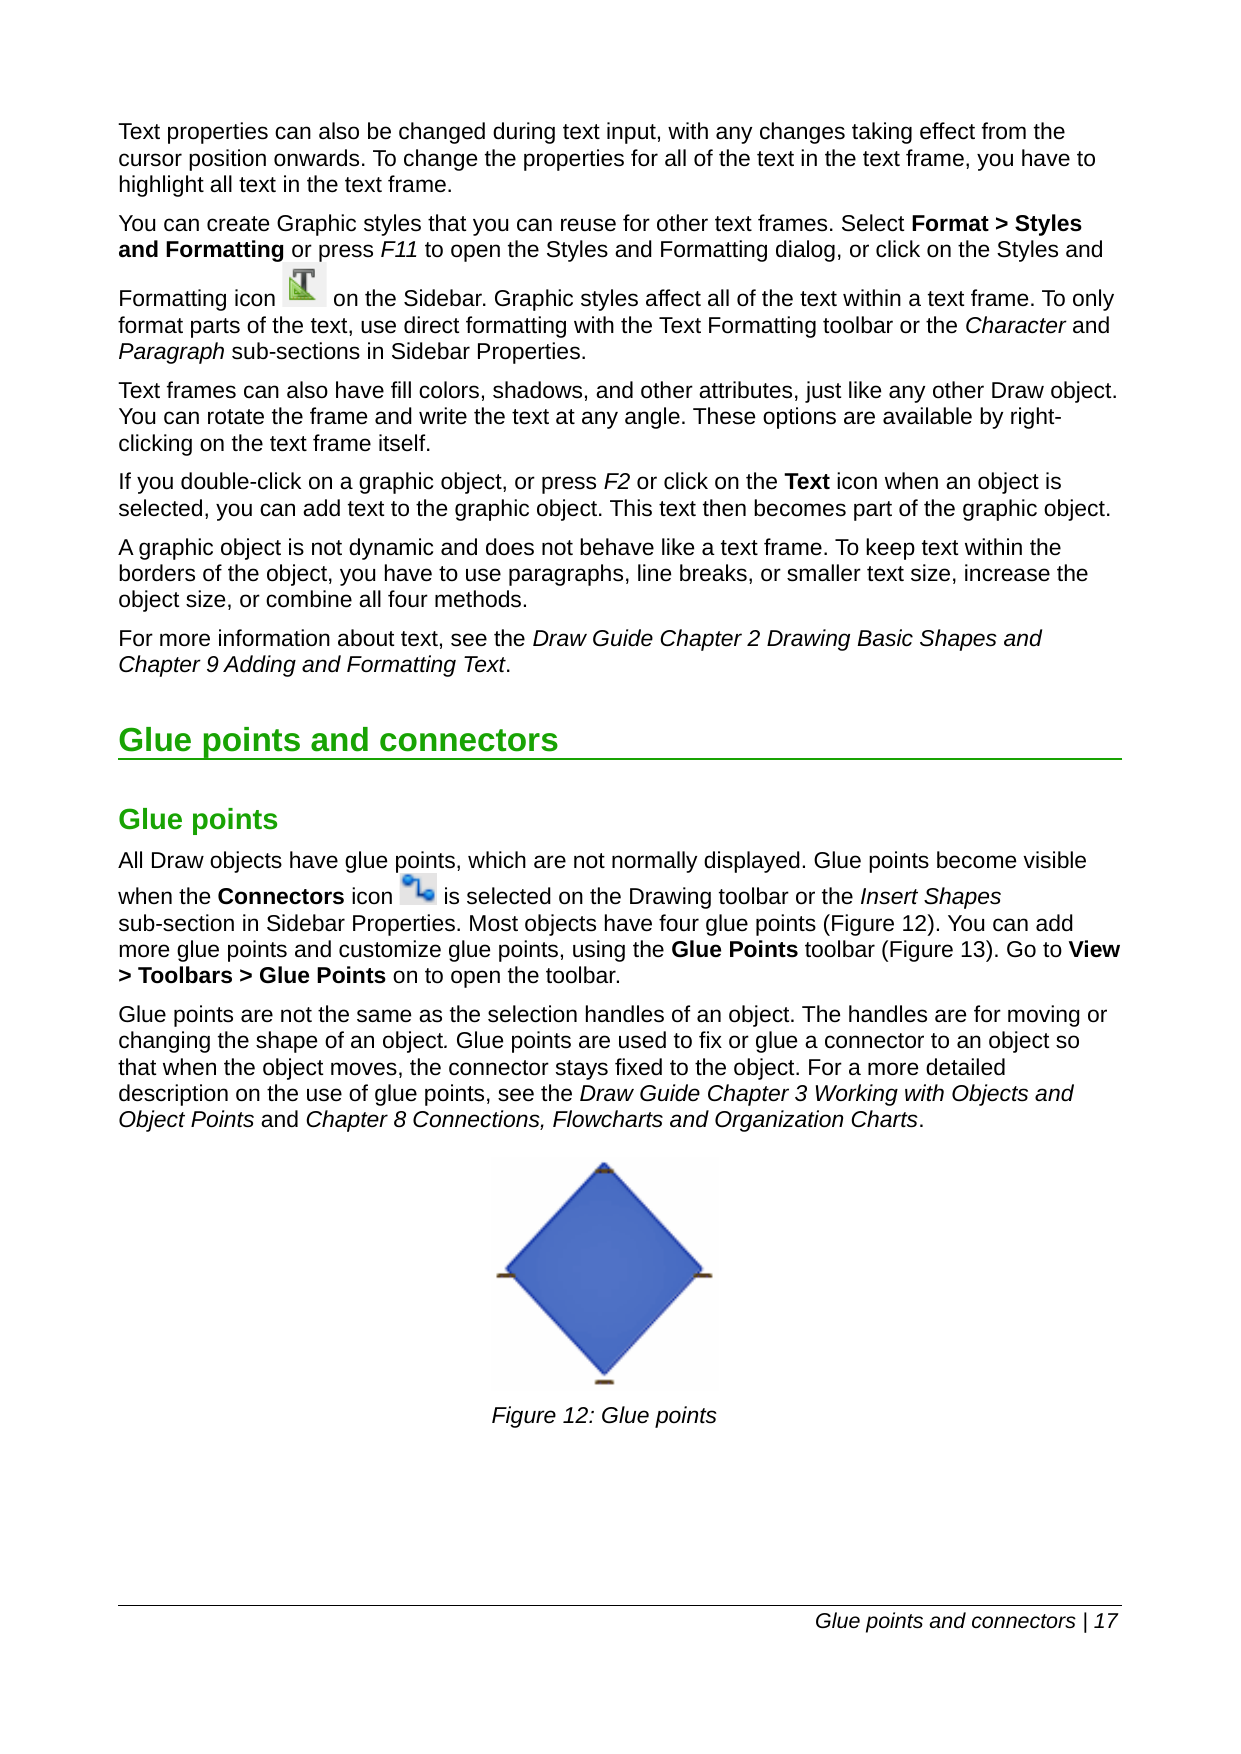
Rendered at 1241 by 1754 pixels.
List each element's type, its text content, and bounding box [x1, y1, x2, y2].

text A graphic object is not dynamic and does not behave like a text frame. To keep text within the borders of the object, you have to use paragraphs, line breaks, or smaller text size, increase the object size, or combine all four methods. [118, 533, 1122, 613]
text All Draw objects have glue points, which are not normally displayed. Glue points become visible when the Connectors icon is selected on the Drawing toolbar or the Insert Shapes sub‑section in Sidebar Properties. Most objects have four glue points (Figure 12). You can add more glue points and customize glue points, using the Glue Points toolbar (Figure 13). Go to View > Toolbars > Glue Points on to open the toolbar. [118, 847, 1122, 988]
list Text properties can also be changed during text input, with any changes taking effect from the cursor position onwards. To change the properties for all of the text in the text frame, you have to highlight all text in the text frame. [118, 118, 1122, 197]
picture [491, 1157, 719, 1391]
text If you double-click on a graphic object, or press F2 or click on the Text icon when an object is selected, you can add text to the graphic object. This text then becomes part of the graphic object. [118, 468, 1122, 521]
text Glue points are not the same as the selection handles of an object. The handles are for moving or changing the shape of an object. Glue points are used to fix or glue a connector to an object so that when the object moves, the connector stays fixed to the object. For a more detailed description on the use of glue points, see the Draw Guide Chapter 3 Working with Objects and Object Points and Chapter 8 Connections, Flowcharts and Organization Charts. [118, 1001, 1122, 1133]
subtitle Glue points and connectors [118, 720, 1122, 758]
picture [399, 873, 437, 905]
text Text frames can also have fill colors, shadows, and other attributes, just like any other Draw object. You can rotate the frame and write the text at any angle. These options are available by right-clicking on the text frame itself. [118, 377, 1122, 456]
text You can create Graphic styles that you can reuse for other text frames. Select Format > Styles and Formatting or press F11 to open the Styles and Formatting dialog, or click on the Styles and Formatting icon on the Sidebar. Graphic styles affect all of the text within a text frame. To only format parts of the text, use direct formatting with the Text Formatting toolbar or the Character and Paragraph sub-sections in Sidebar Properties. [118, 210, 1122, 364]
list For more information about text, see the Draw Guide Chapter 2 Drawing Basic Shapes and Chapter 9 Adding and Formatting Text. [118, 625, 1122, 678]
subtitle Glue points [118, 802, 1122, 835]
text Figure 12: Glue points [491, 1402, 749, 1429]
